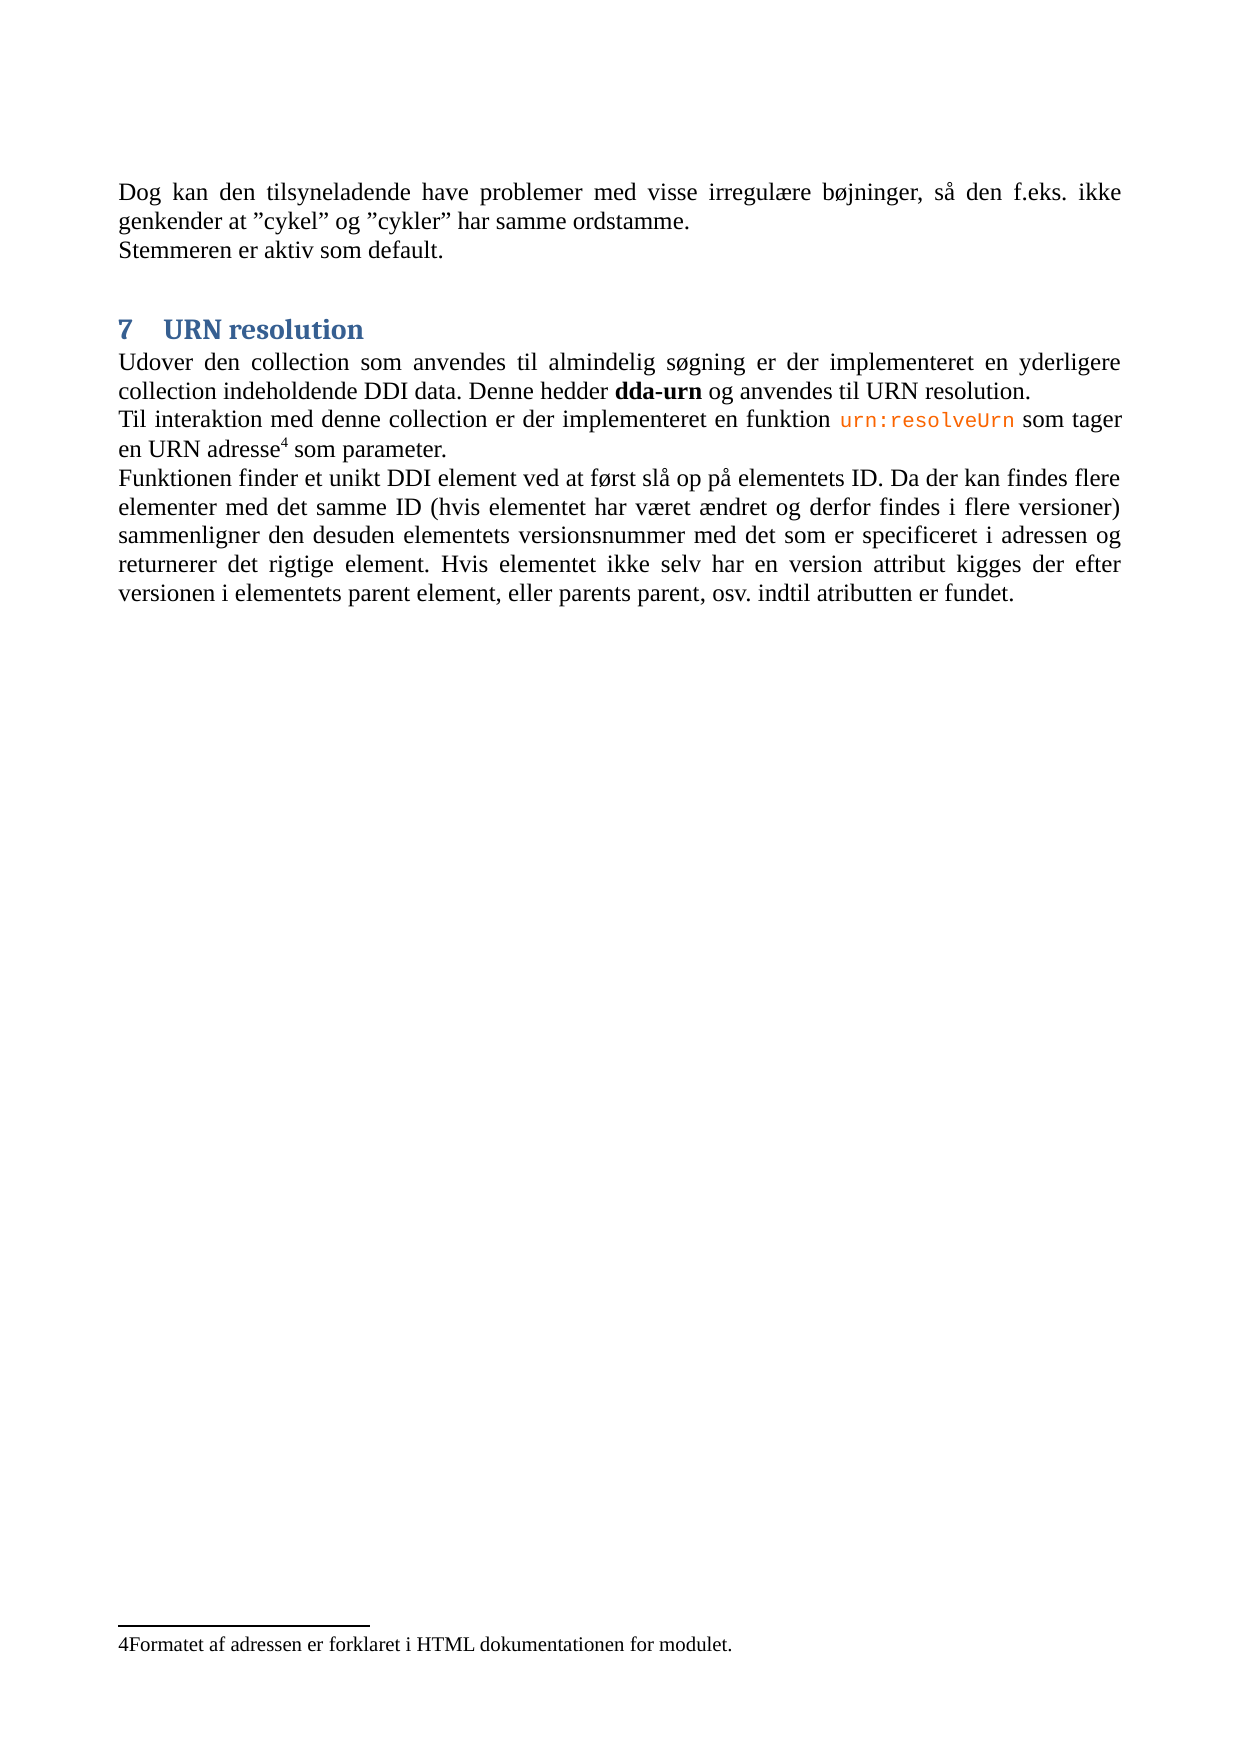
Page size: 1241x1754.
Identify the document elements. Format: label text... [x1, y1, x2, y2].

text Formatet af adressen er forklaret i HTML dokumentationen for modulet. [118, 1632, 1122, 1656]
text Til interaktion med denne collection er der implementeret en funktion urn:resolveUrn som tager en URN adresse som parameter. [118, 404, 1122, 463]
text Udover den collection som anvendes til almindelig søgning er der implementeret en yderligere collection indeholdende DDI data. Denne hedder dda-urn og anvendes til URN resolution. [118, 347, 1122, 404]
text Funktionen finder et unikt DDI element ved at først slå op på elementets ID. Da der kan findes flere elementer med det samme ID (hvis elementet har været ændret og derfor findes i flere versioner) sammenligner den desuden elementets versionsnummer med det som er specificeret i adressen og returnerer det rigtige element. Hvis elementet ikke selv har en version attribut kigges der efter versionen i elementets parent element, eller parents parent, osv. indtil atributten er fundet. [118, 463, 1122, 607]
text Stemmeren er aktiv som default. [118, 235, 1122, 263]
subtitle URN resolution [118, 313, 1122, 347]
text Dog kan den tilsyneladende have problemer med visse irregulære bøjninger, så den f.eks. ikke genkender at ”cykel” og ”cykler” har samme ordstamme. [118, 177, 1122, 235]
